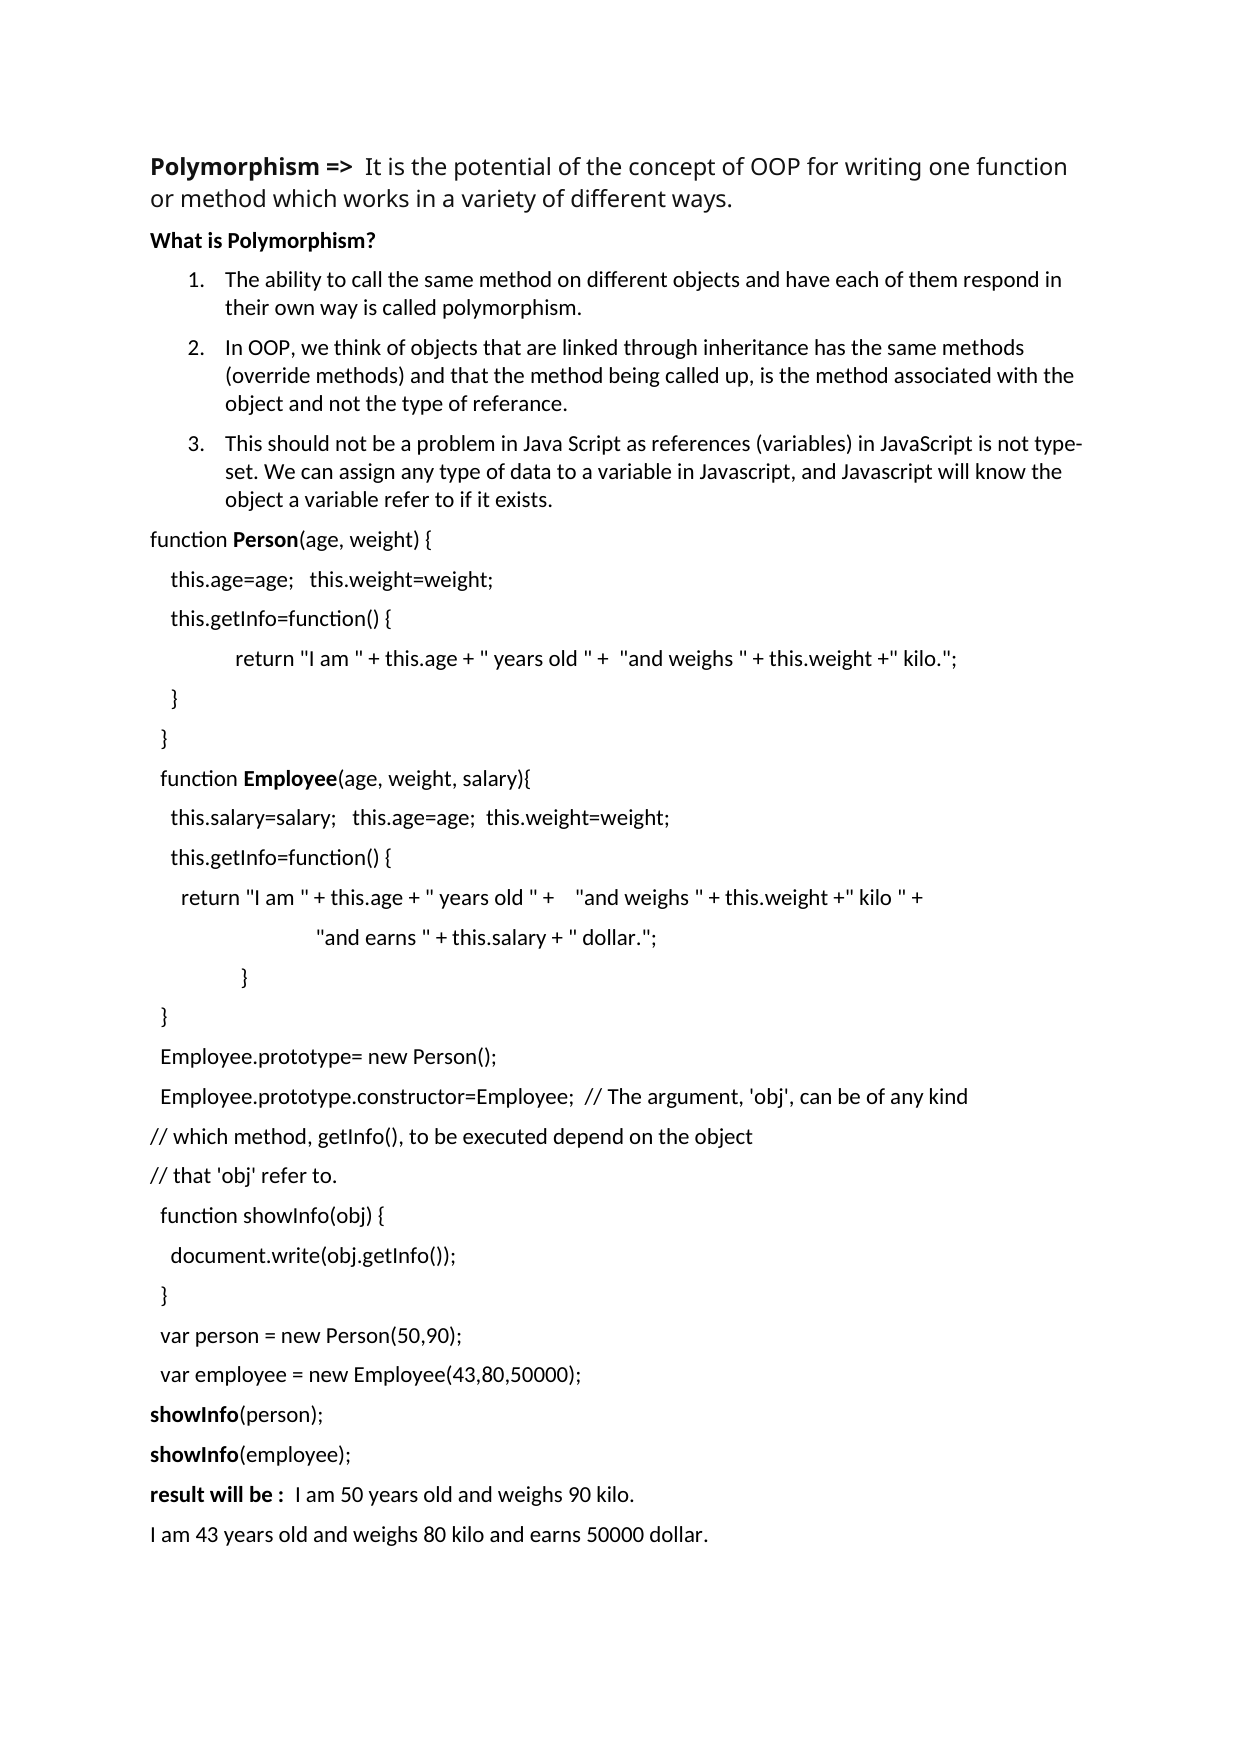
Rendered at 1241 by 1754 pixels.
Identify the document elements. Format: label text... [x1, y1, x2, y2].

text showInfo(person); [150, 1400, 1090, 1428]
list The ability to call the same method on different objects and have each of them respond in their own way is called polymorphism. [187, 266, 1090, 322]
text function Person(age, weight) { [150, 525, 1090, 553]
text } [150, 1002, 1090, 1031]
text this.age=age; this.weight=weight; [150, 565, 1090, 593]
text } [150, 1281, 1090, 1309]
text Polymorphism => It is the potential of the concept of OOP for writing one function or method which works in a variety of different ways. [150, 150, 1090, 214]
list This should not be a problem in Java Script as references (variables) in JavaScript is not type-set. We can assign any type of data to a variable in Javascript, and Javascript will know the object a variable refer to if it exists. [187, 429, 1090, 513]
text // which method, getInfo(), to be executed depend on the object [150, 1122, 1090, 1150]
text } [150, 963, 1090, 991]
text var person = new Person(50,90); [150, 1321, 1090, 1349]
text Employee.prototype.constructor=Employee; // The argument, 'obj', can be of any kind [150, 1082, 1090, 1110]
text this.getInfo=function() { [150, 843, 1090, 871]
text result will be : I am 50 years old and weighs 90 kilo. [150, 1480, 1090, 1508]
text document.write(obj.getInfo()); [150, 1241, 1090, 1269]
text var employee = new Employee(43,80,50000); [150, 1361, 1090, 1389]
text } [150, 724, 1090, 752]
text this.salary=salary; this.age=age; this.weight=weight; [150, 803, 1090, 832]
text What is Polymorphism? [150, 226, 1090, 254]
text } [150, 684, 1090, 712]
text function Employee(age, weight, salary){ [150, 764, 1090, 792]
text "and earns " + this.salary + " dollar."; [150, 923, 1090, 951]
text function showInfo(obj) { [150, 1201, 1090, 1229]
text I am 43 years old and weighs 80 kilo and earns 50000 dollar. [150, 1520, 1090, 1548]
text return "I am " + this.age + " years old " + "and weighs " + this.weight +" kilo."; [150, 644, 1090, 672]
list In OOP, we think of objects that are linked through inheritance has the same methods (override methods) and that the method being called up, is the method associated with the object and not the type of referance. [187, 333, 1090, 417]
text showInfo(employee); [150, 1440, 1090, 1468]
text // that 'obj' refer to. [150, 1162, 1090, 1190]
text return "I am " + this.age + " years old " + "and weighs " + this.weight +" kilo " + [150, 883, 1090, 911]
text this.getInfo=function() { [150, 604, 1090, 633]
text Employee.prototype= new Person(); [150, 1042, 1090, 1070]
